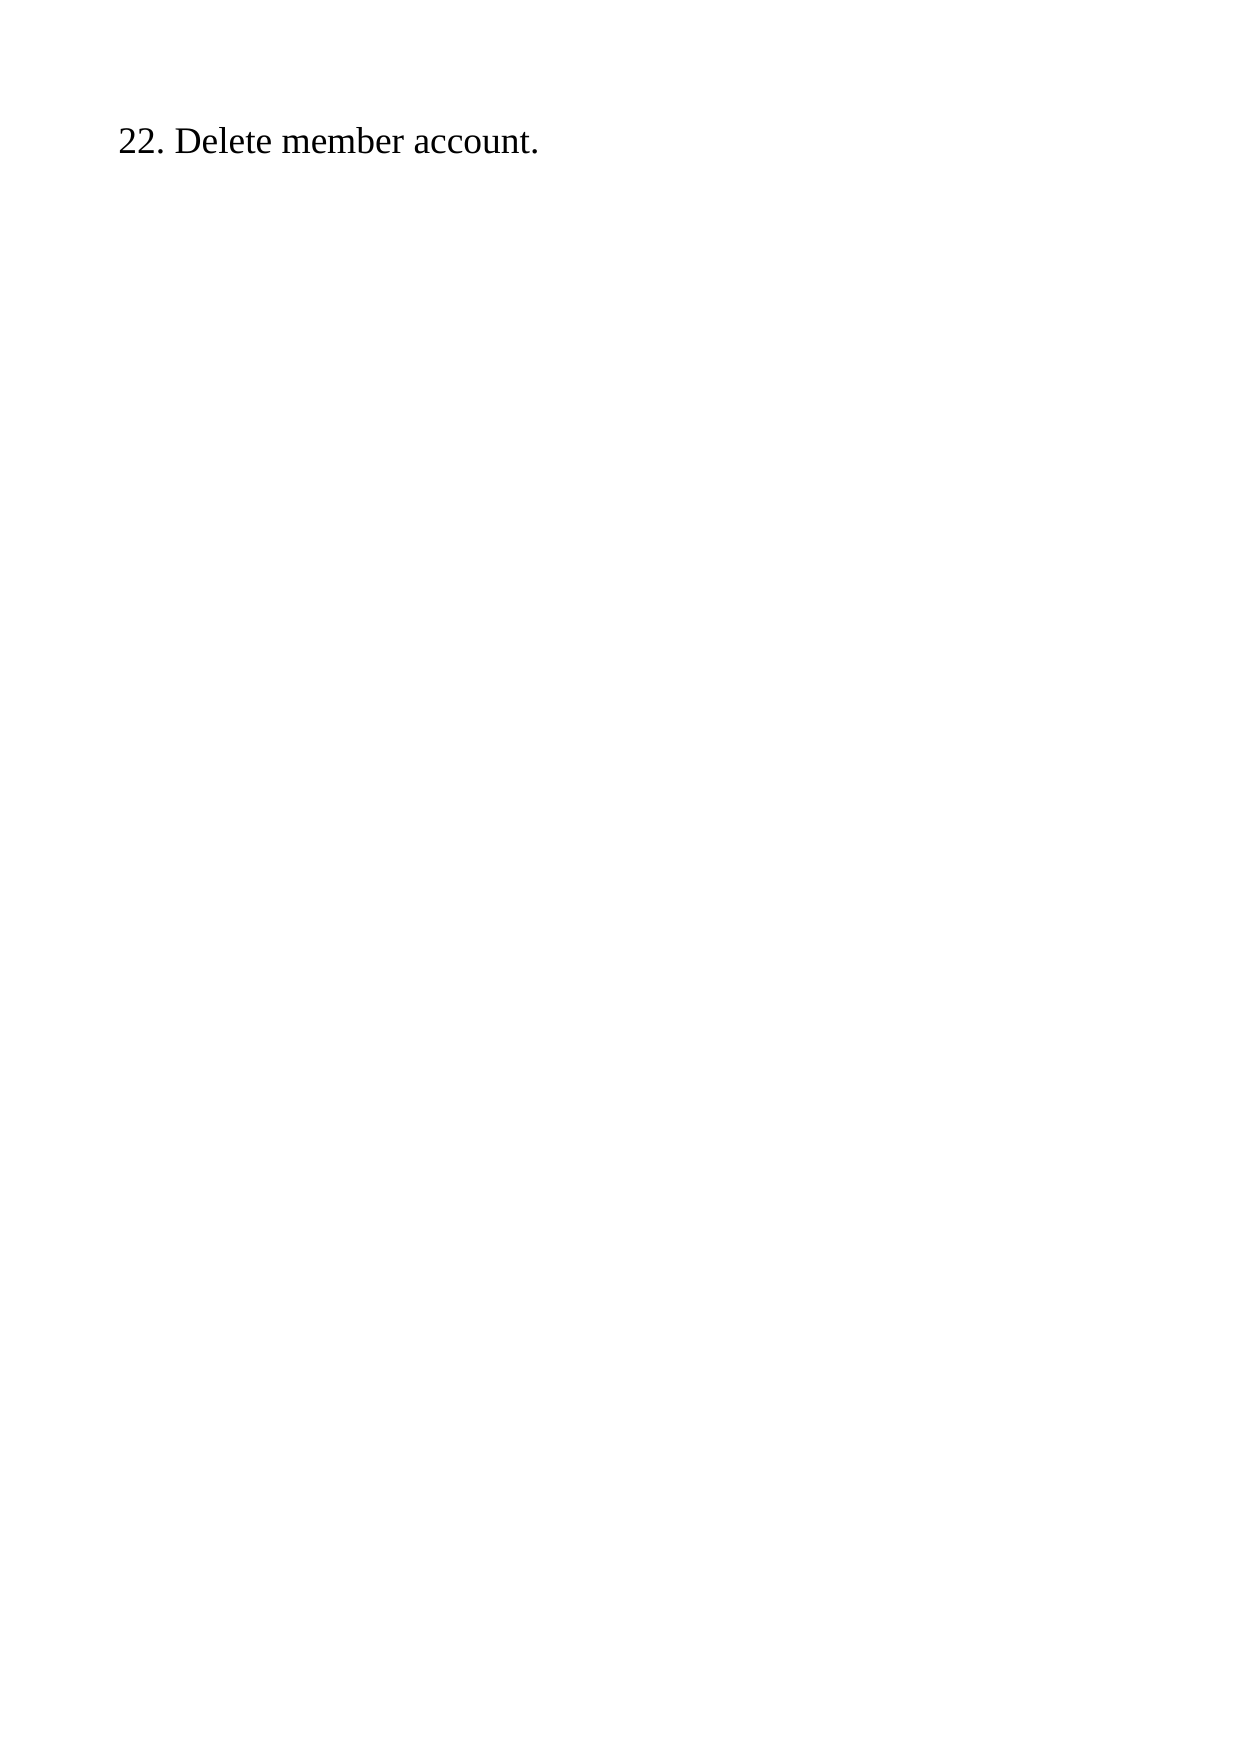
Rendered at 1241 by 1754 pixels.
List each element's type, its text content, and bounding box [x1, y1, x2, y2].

text 22. Delete member account. [118, 118, 1122, 161]
